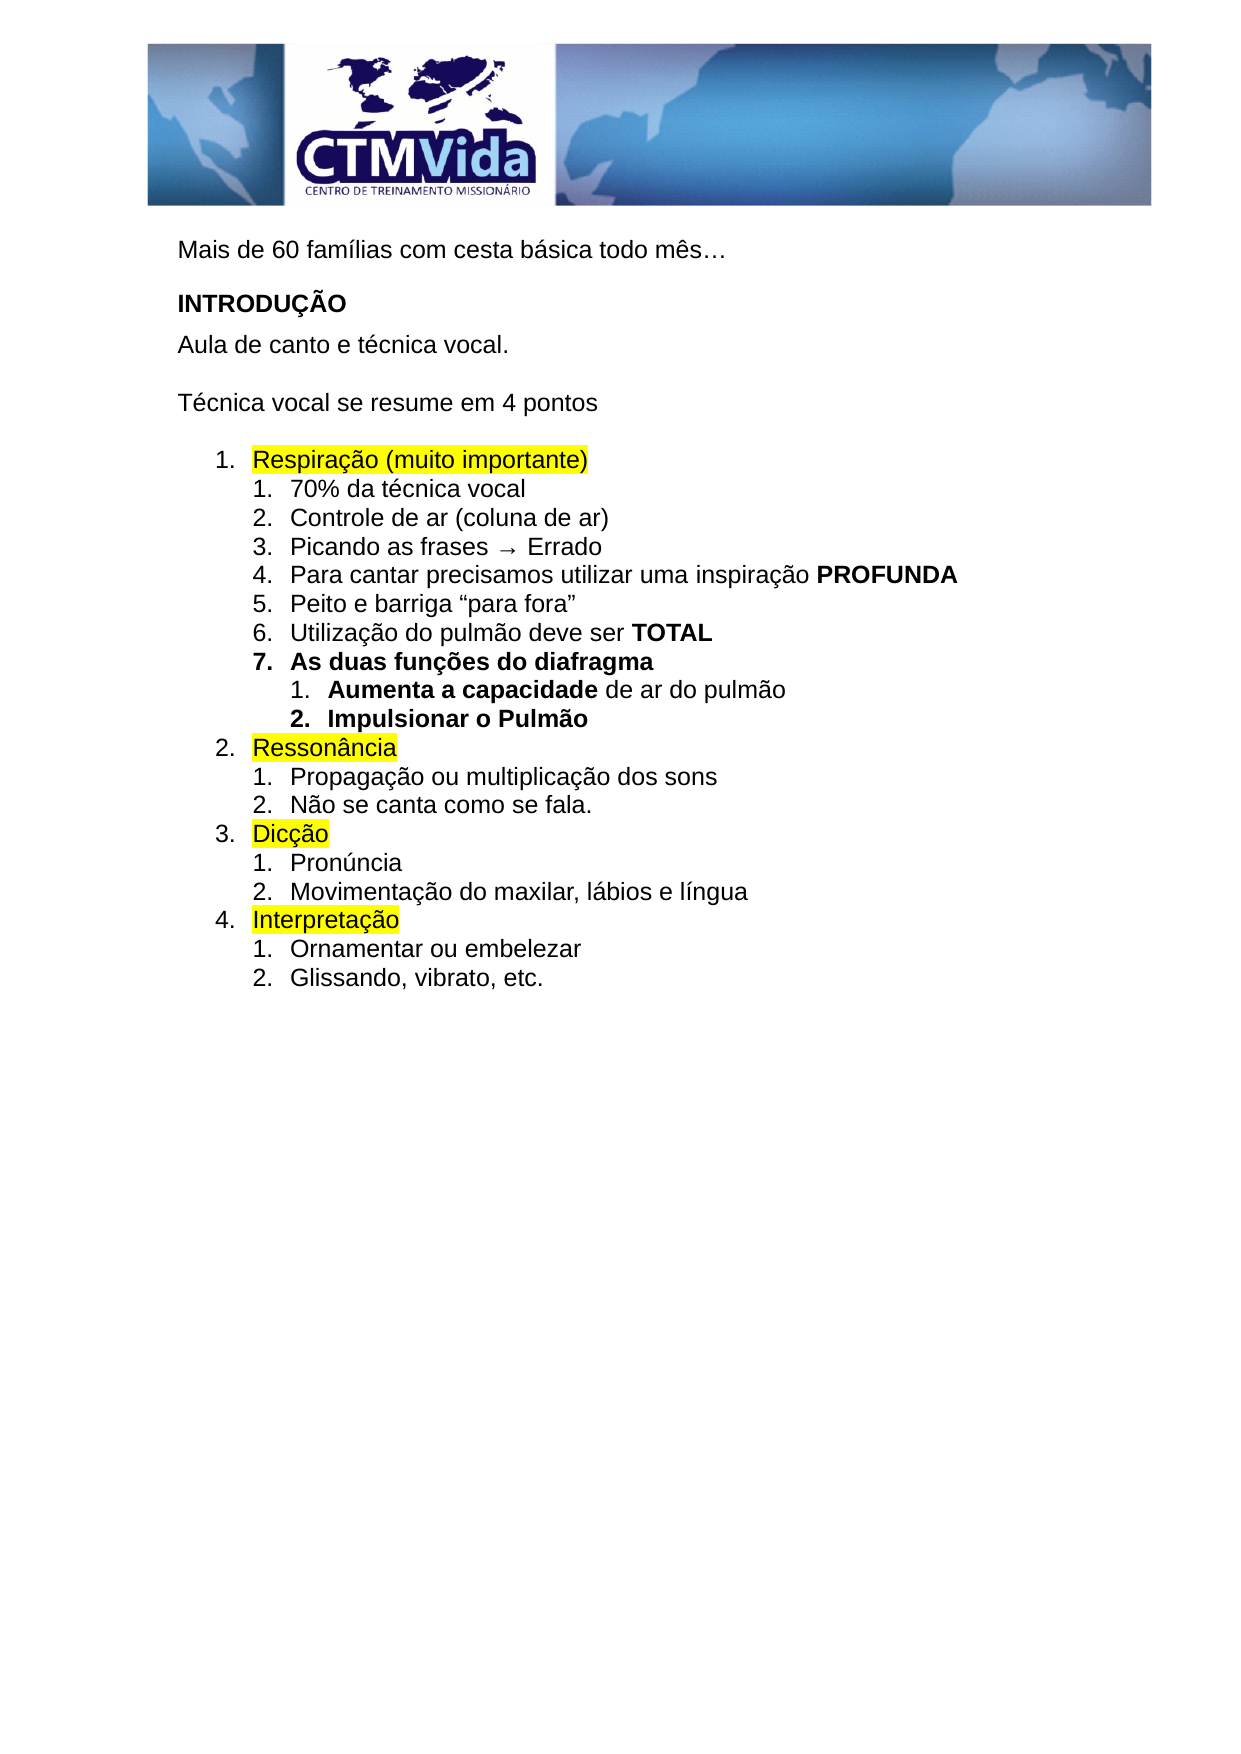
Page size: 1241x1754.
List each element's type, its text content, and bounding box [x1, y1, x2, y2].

list Impulsionar o Pulmão [290, 704, 1122, 733]
list Ornamentar ou embelezar [252, 934, 1122, 963]
picture [147, 43, 1152, 206]
list Picando as frases → Errado [252, 532, 1122, 560]
list Pronúncia [252, 848, 1122, 877]
list Ressonância [215, 733, 1122, 762]
list Para cantar precisamos utilizar uma inspiração PROFUNDA [252, 560, 1122, 589]
list Dicção [215, 819, 1122, 848]
list Peito e barriga “para fora” [252, 589, 1122, 618]
list Controle de ar (coluna de ar) [252, 503, 1122, 532]
list Movimentação do maxilar, lábios e língua [252, 877, 1122, 905]
list Utilização do pulmão deve ser TOTAL [252, 618, 1122, 647]
list 70% da técnica vocal [252, 474, 1122, 503]
list As duas funções do diafragma [252, 647, 1122, 675]
list Respiração (muito importante) [215, 445, 1122, 474]
list Aumenta a capacidade de ar do pulmão [290, 675, 1122, 704]
text Técnica vocal se resume em 4 pontos [177, 388, 1122, 417]
list Propagação ou multiplicação dos sons [252, 762, 1122, 790]
list Glissando, vibrato, etc. [252, 963, 1122, 992]
list Interpretação [215, 905, 1122, 934]
text Mais de 60 famílias com cesta básica todo mês… [177, 235, 1122, 264]
subtitle Introdução [177, 289, 1122, 318]
list Não se canta como se fala. [252, 790, 1122, 819]
text Aula de canto e técnica vocal. [177, 330, 1122, 359]
